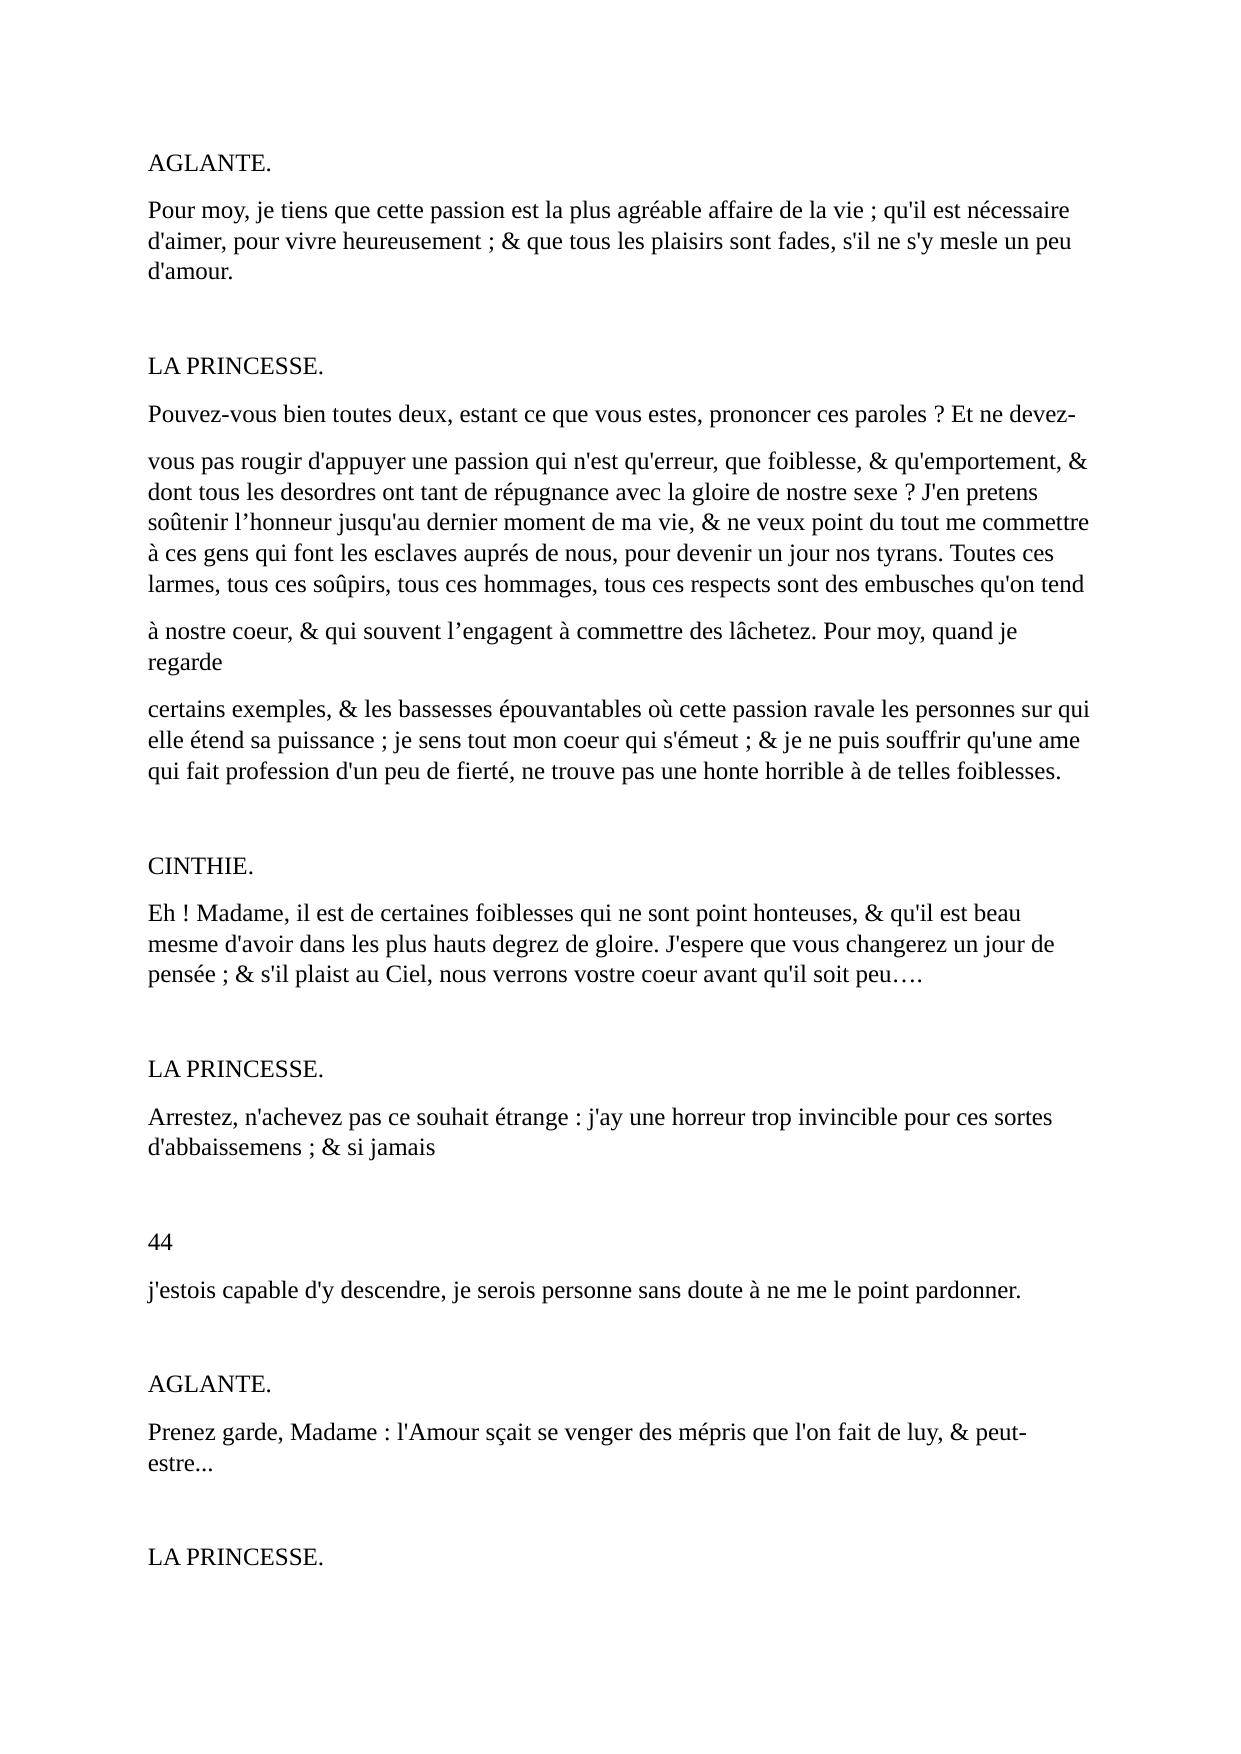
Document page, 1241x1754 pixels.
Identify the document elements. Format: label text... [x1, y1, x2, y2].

text LA PRINCESSE. [148, 1054, 1093, 1083]
text Arrestez, n'achevez pas ce souhait étrange : j'ay une horreur trop invincible pour ces sortes d'abbaissemens ; & si jamais [148, 1102, 1093, 1161]
text LA PRINCESSE. [148, 351, 1093, 380]
text 44 [148, 1227, 1093, 1256]
text j'estois capable d'y descendre, je serois personne sans doute à ne me le point pardonner. [148, 1275, 1093, 1303]
text Pouvez-vous bien toutes deux, estant ce que vous estes, prononcer ces paroles ? Et ne devez- [148, 399, 1093, 427]
text Prenez garde, Madame : l'Amour sçait se venger des mépris que l'on fait de luy, & peut-estre... [148, 1417, 1093, 1476]
text vous pas rougir d'appuyer une passion qui n'est qu'erreur, que foiblesse, & qu'emportement, & dont tous les desordres ont tant de répugnance avec la gloire de nostre sexe ? J'en pretens soûtenir l’honneur jusqu'au dernier moment de ma vie, & ne veux point du tout me commettre à ces gens qui font les esclaves auprés de nous, pour devenir un jour nos tyrans. Toutes ces larmes, tous ces soûpirs, tous ces hommages, tous ces respects sont des embusches qu'on tend [148, 446, 1093, 598]
text AGLANTE. [148, 1369, 1093, 1398]
text CINTHIE. [148, 851, 1093, 879]
text LA PRINCESSE. [148, 1542, 1093, 1571]
text AGLANTE. [148, 148, 1093, 176]
text certains exemples, & les bassesses épouvantables où cette passion ravale les personnes sur qui elle étend sa puissance ; je sens tout mon coeur qui s'émeut ; & je ne puis souffrir qu'une ame qui fait profession d'un peu de fierté, ne trouve pas une honte horrible à de telles foiblesses. [148, 694, 1093, 785]
text à nostre coeur, & qui souvent l’engagent à commettre des lâchetez. Pour moy, quand je regarde [148, 616, 1093, 676]
text Eh ! Madame, il est de certaines foiblesses qui ne sont point honteuses, & qu'il est beau mesme d'avoir dans les plus hauts degrez de gloire. J'espere que vous changerez un jour de pensée ; & s'il plaist au Ciel, nous verrons vostre coeur avant qu'il soit peu…. [148, 898, 1093, 988]
text Pour moy, je tiens que cette passion est la plus agréable affaire de la vie ; qu'il est nécessaire d'aimer, pour vivre heureusement ; & que tous les plaisirs sont fades, s'il ne s'y mesle un peu d'amour. [148, 195, 1093, 285]
